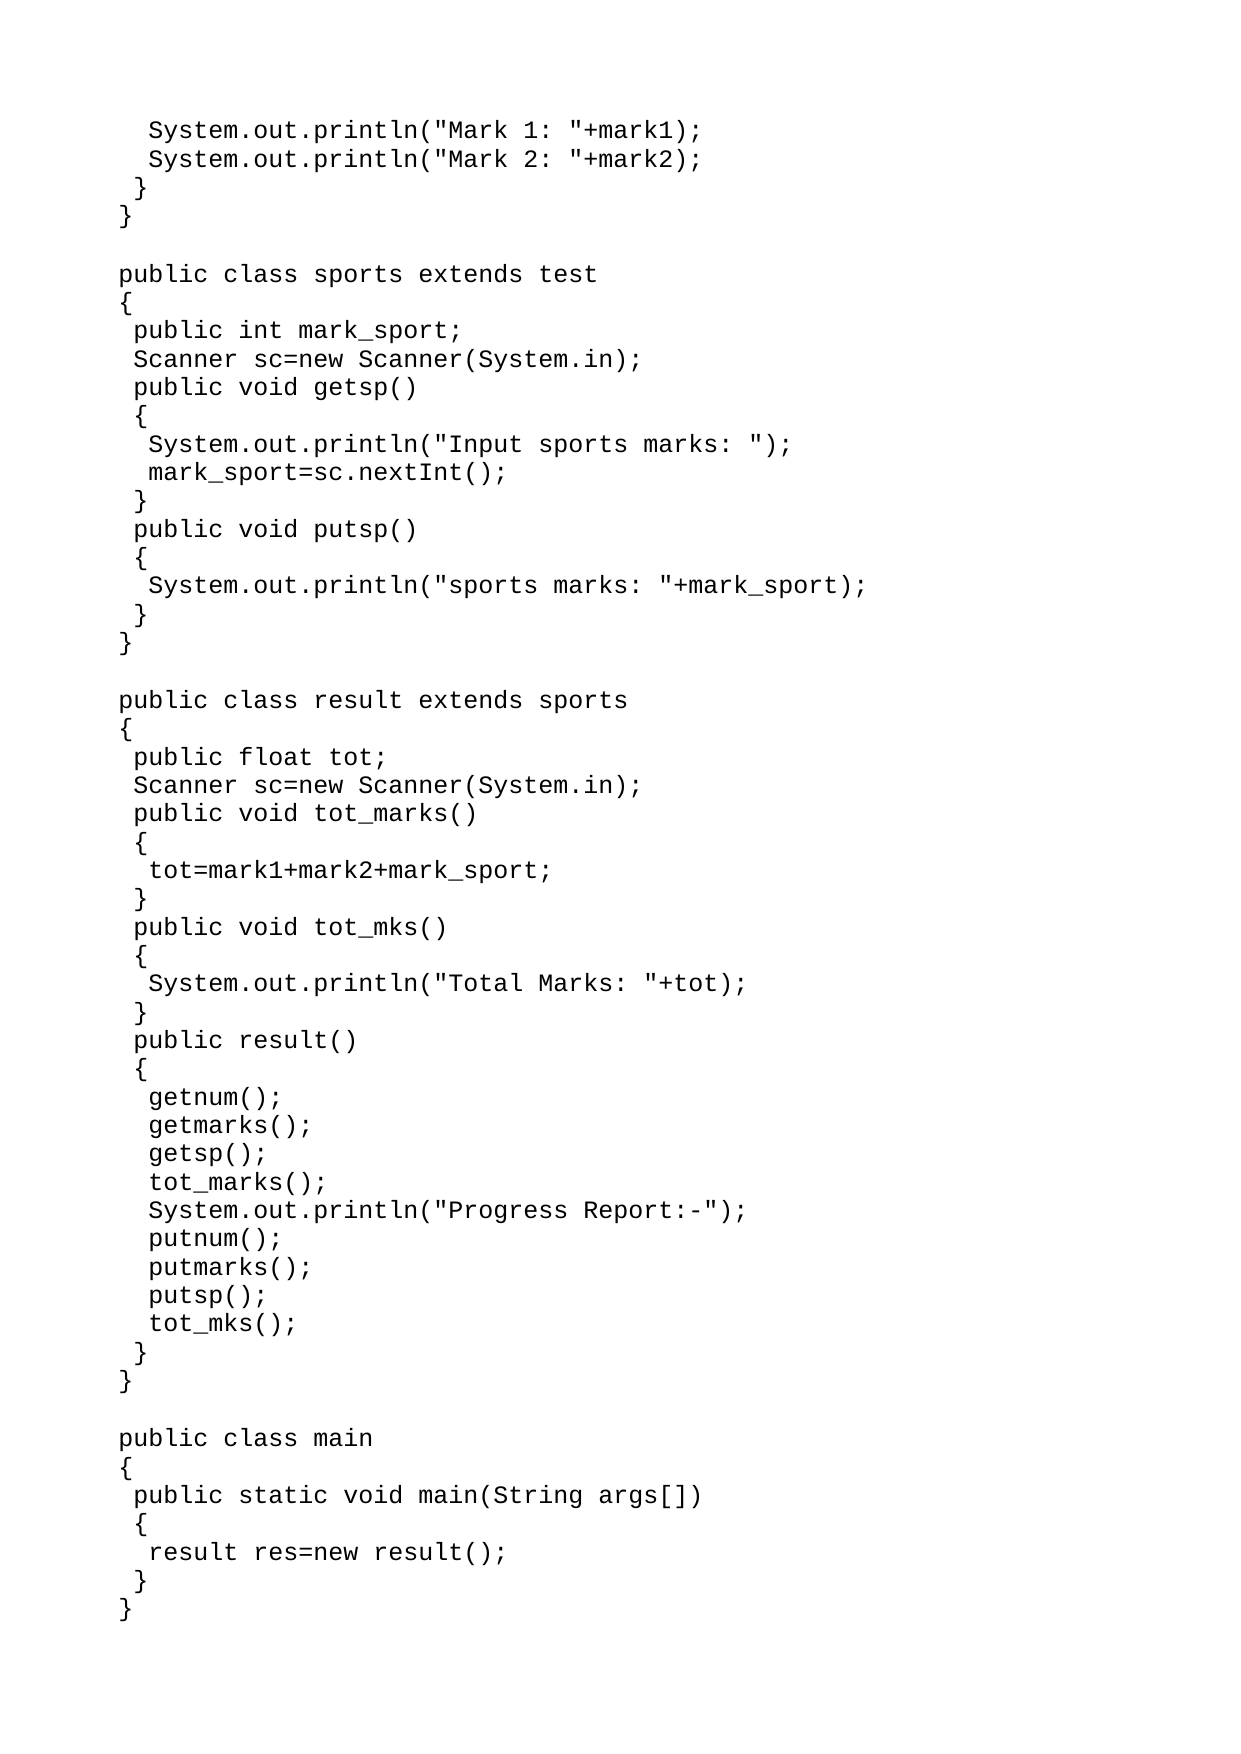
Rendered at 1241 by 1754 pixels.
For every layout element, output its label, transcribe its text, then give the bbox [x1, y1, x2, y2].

text } [118, 1339, 1122, 1368]
text System.out.println("Total Marks: "+tot); [118, 971, 1122, 999]
text public void tot_marks() [118, 801, 1122, 829]
text } [118, 488, 1122, 516]
text getsp(); [118, 1141, 1122, 1169]
text } [118, 999, 1122, 1028]
text Scanner sc=new Scanner(System.in); [118, 773, 1122, 801]
text public void tot_mks() [118, 914, 1122, 943]
text public void putsp() [118, 516, 1122, 544]
text System.out.println("Input sports marks: "); [118, 431, 1122, 459]
text } [118, 1567, 1122, 1596]
text Scanner sc=new Scanner(System.in); [118, 346, 1122, 374]
text public float tot; [118, 744, 1122, 773]
text } [118, 1368, 1122, 1396]
text System.out.println("Mark 2: "+mark2); [118, 146, 1122, 175]
text getmarks(); [118, 1113, 1122, 1141]
text { [118, 716, 1122, 744]
text putsp(); [118, 1283, 1122, 1311]
text { [118, 1511, 1122, 1539]
text public static void main(String args[]) [118, 1482, 1122, 1511]
text getnum(); [118, 1084, 1122, 1113]
text public result() [118, 1028, 1122, 1056]
text tot_marks(); [118, 1169, 1122, 1198]
text System.out.println("sports marks: "+mark_sport); [118, 573, 1122, 601]
text } [118, 1596, 1122, 1624]
text { [118, 544, 1122, 573]
text public class main [118, 1426, 1122, 1454]
text System.out.println("Progress Report:-"); [118, 1198, 1122, 1226]
text } [118, 203, 1122, 231]
text { [118, 403, 1122, 431]
text putnum(); [118, 1226, 1122, 1254]
text { [118, 289, 1122, 318]
text { [118, 1056, 1122, 1084]
text { [118, 829, 1122, 858]
text System.out.println("Mark 1: "+mark1); [118, 118, 1122, 146]
text } [118, 629, 1122, 658]
text putmarks(); [118, 1254, 1122, 1283]
text public class result extends sports [118, 688, 1122, 716]
text } [118, 886, 1122, 914]
text { [118, 1454, 1122, 1482]
text tot_mks(); [118, 1311, 1122, 1339]
text tot=mark1+mark2+mark_sport; [118, 858, 1122, 886]
text mark_sport=sc.nextInt(); [118, 459, 1122, 488]
text public void getsp() [118, 374, 1122, 403]
text public int mark_sport; [118, 318, 1122, 346]
text public class sports extends test [118, 261, 1122, 289]
text result res=new result(); [118, 1539, 1122, 1567]
text } [118, 175, 1122, 203]
text { [118, 943, 1122, 971]
text } [118, 601, 1122, 629]
